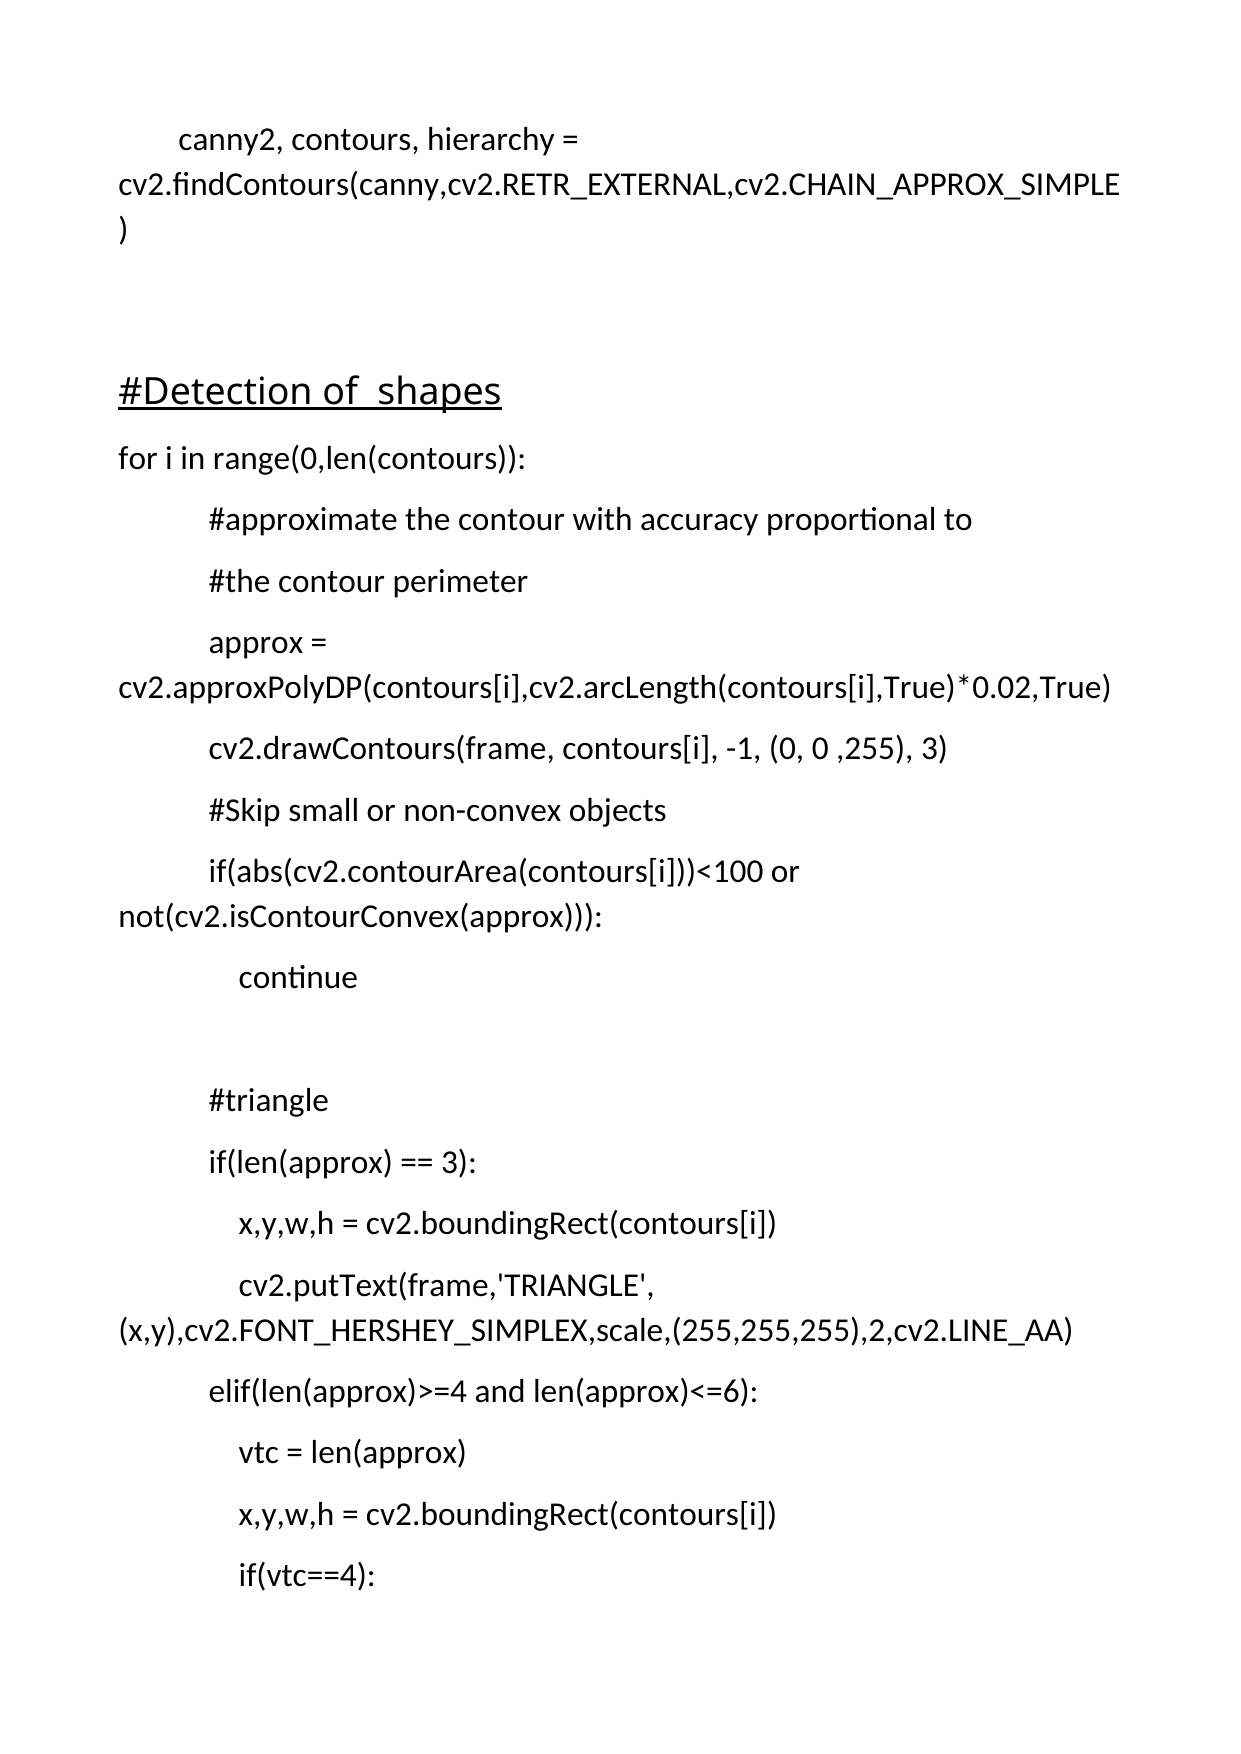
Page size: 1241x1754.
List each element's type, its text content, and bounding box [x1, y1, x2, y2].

text vtc = len(approx) [118, 1432, 1122, 1472]
text elif(len(approx)>=4 and len(approx)<=6): [118, 1370, 1122, 1411]
text #the contour perimeter [118, 560, 1122, 600]
text #triangle [118, 1079, 1122, 1120]
text continue [118, 957, 1122, 997]
text #approximate the contour with accuracy proportional to [118, 498, 1122, 539]
text if(abs(cv2.contourArea(contours[i]))<100 or not(cv2.isContourConvex(approx))): [118, 850, 1122, 936]
text #Detection of shapes [118, 364, 1122, 415]
text for i in range(0,len(contours)): [118, 437, 1122, 477]
text x,y,w,h = cv2.boundingRect(contours[i]) [118, 1493, 1122, 1534]
text #Skip small or non-convex objects [118, 789, 1122, 829]
text if(len(approx) == 3): [118, 1141, 1122, 1182]
text x,y,w,h = cv2.boundingRect(contours[i]) [118, 1202, 1122, 1243]
text approx = cv2.approxPolyDP(contours[i],cv2.arcLength(contours[i],True)*0.02,True) [118, 621, 1122, 707]
text if(vtc==4): [118, 1554, 1122, 1595]
text canny2, contours, hierarchy = cv2.findContours(canny,cv2.RETR_EXTERNAL,cv2.CHAIN_APPROX_SIMPLE) [118, 118, 1122, 248]
text cv2.drawContours(frame, contours[i], -1, (0, 0 ,255), 3) [118, 727, 1122, 768]
text cv2.putText(frame,'TRIANGLE',(x,y),cv2.FONT_HERSHEY_SIMPLEX,scale,(255,255,255),2,cv2.LINE_AA) [118, 1264, 1122, 1349]
